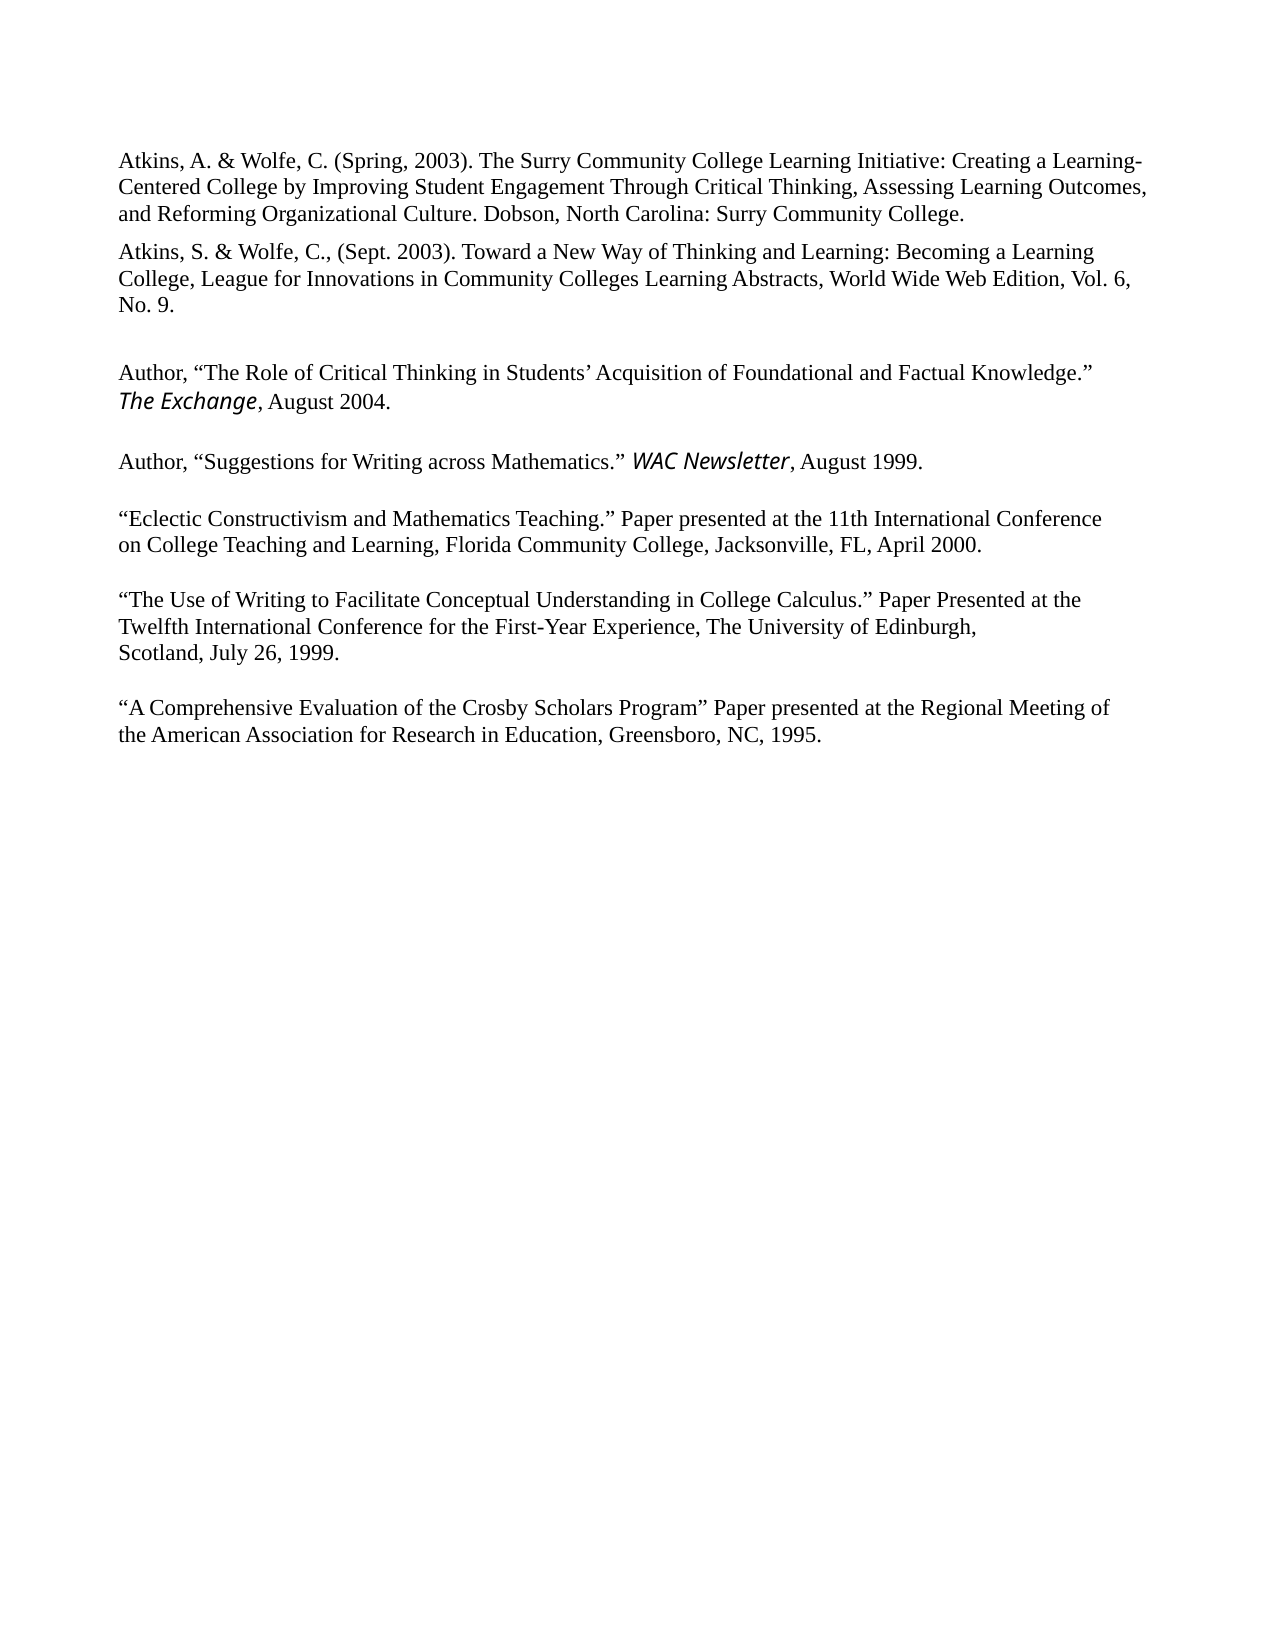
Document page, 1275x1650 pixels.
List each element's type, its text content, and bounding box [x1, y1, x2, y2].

text Atkins, A. & Wolfe, C. (Spring, 2003). The Surry Community College Learning Initiative: Creating a Learning-Centered College by Improving Student Engagement Through Critical Thinking, Assessing Learning Outcomes, and Reforming Organizational Culture. Dobson, North Carolina: Surry Community College. [118, 147, 1157, 226]
text Author, “The Role of Critical Thinking in Students’ Acquisition of Foundational and Factual Knowledge.” [118, 359, 1157, 385]
text Twelfth International Conference for the First-Year Experience, The University of Edinburgh, [118, 613, 1157, 639]
text the American Association for Research in Education, Greensboro, NC, 1995. [118, 721, 1157, 747]
text The Exchange, August 2004. [118, 385, 1157, 416]
text Author, “Suggestions for Writing across Mathematics.” WAC Newsletter, August 1999. [118, 445, 1157, 476]
text on College Teaching and Learning, Florida Community College, Jacksonville, FL, April 2000. [118, 531, 1157, 558]
text Atkins, S. & Wolfe, C., (Sept. 2003). Toward a New Way of Thinking and Learning: Becoming a Learning College, League for Innovations in Community Colleges Learning Abstracts, World Wide Web Edition, Vol. 6, No. 9. [118, 238, 1157, 317]
text “A Comprehensive Evaluation of the Crosby Scholars Program” Paper presented at the Regional Meeting of [118, 694, 1157, 721]
text “Eclectic Constructivism and Mathematics Teaching.” Paper presented at the 11th International Conference [118, 505, 1157, 531]
text “The Use of Writing to Facilitate Conceptual Understanding in College Calculus.” Paper Presented at the [118, 587, 1157, 613]
text Scotland, July 26, 1999. [118, 639, 1157, 666]
